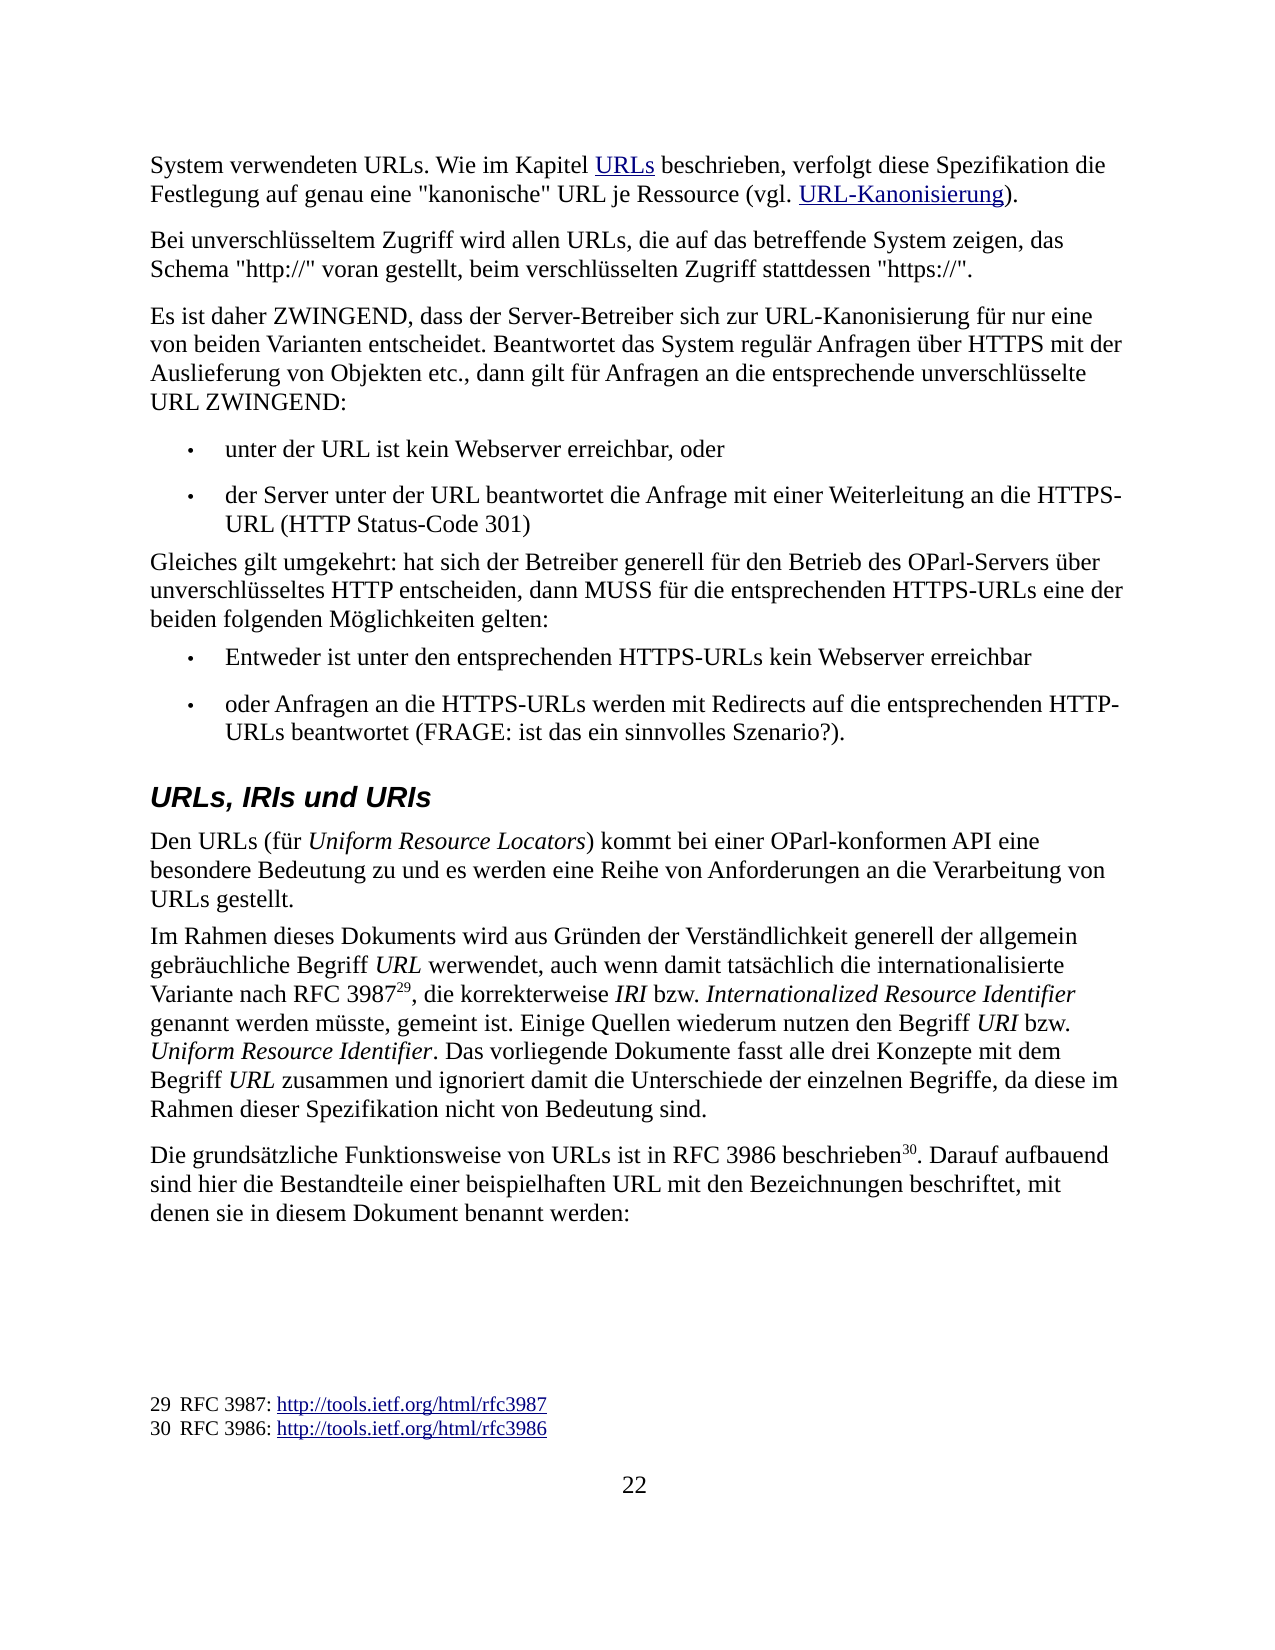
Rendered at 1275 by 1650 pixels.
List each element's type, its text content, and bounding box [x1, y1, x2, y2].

text Es ist daher ZWINGEND, dass der Server-Betreiber sich zur URL-Kanonisierung für nur eine von beiden Varianten entscheidet. Beantwortet das System regulär Anfragen über HTTPS mit der Auslieferung von Objekten etc., dann gilt für Anfragen an die entsprechende unverschlüsselte URL ZWINGEND: [150, 301, 1125, 416]
text Im Rahmen dieses Dokuments wird aus Gründen der Verständlichkeit generell der allgemein gebräuchliche Begriff URL werwendet, auch wenn damit tatsächlich die internationalisierte Variante nach RFC 3987, die korrekterweise IRI bzw. Internationalized Resource Identifier genannt werden müsste, gemeint ist. Einige Quellen wiederum nutzen den Begriff URI bzw. Uniform Resource Identifier. Das vorliegende Dokumente fasst alle drei Konzepte mit dem Begriff URL zusammen und ignoriert damit die Unterschiede der einzelnen Begriffe, da diese im Rahmen dieser Spezifikation nicht von Bedeutung sind. [150, 921, 1125, 1123]
text Bei unverschlüsseltem Zugriff wird allen URLs, die auf das betreffende System zeigen, das Schema "http://" voran gestellt, beim verschlüsselten Zugriff stattdessen "https://". [150, 225, 1125, 283]
text Den URLs (für Uniform Resource Locators) kommt bei einer OParl-konformen API eine besondere Bedeutung zu und es werden eine Reihe von Anforderungen an die Verarbeitung von URLs gestellt. [150, 826, 1125, 912]
text RFC 3987: http://tools.ietf.org/html/rfc3987 [150, 1392, 1125, 1416]
list unter der URL ist kein Webserver erreichbar, oder [187, 434, 1125, 462]
list Entweder ist unter den entsprechenden HTTPS-URLs kein Webserver erreichbar [187, 642, 1125, 671]
text Die grundsätzliche Funktionsweise von URLs ist in RFC 3986 beschrieben. Darauf aufbauend sind hier die Bestandteile einer beispielhaften URL mit den Bezeichnungen beschriftet, mit denen sie in diesem Dokument benannt werden: [150, 1141, 1125, 1227]
text System verwendeten URLs. Wie im Kapitel URLs beschrieben, verfolgt diese Spezifikation die Festlegung auf genau eine "kanonische" URL je Ressource (vgl. URL-Kanonisierung). [150, 150, 1125, 207]
text Gleiches gilt umgekehrt: hat sich der Betreiber generell für den Betrieb des OParl-Servers über unverschlüsseltes HTTP entscheiden, dann MUSS für die entsprechenden HTTPS-URLs eine der beiden folgenden Möglichkeiten gelten: [150, 547, 1125, 633]
subtitle URLs, IRIs und URIs [150, 780, 1125, 814]
list der Server unter der URL beantwortet die Anfrage mit einer Weiterleitung an die HTTPS-URL (HTTP Status-Code 301) [187, 480, 1125, 538]
list oder Anfragen an die HTTPS-URLs werden mit Redirects auf die entsprechenden HTTP-URLs beantwortet (FRAGE: ist das ein sinnvolles Szenario?). [187, 689, 1125, 746]
text RFC 3986: http://tools.ietf.org/html/rfc3986 [150, 1416, 1125, 1440]
